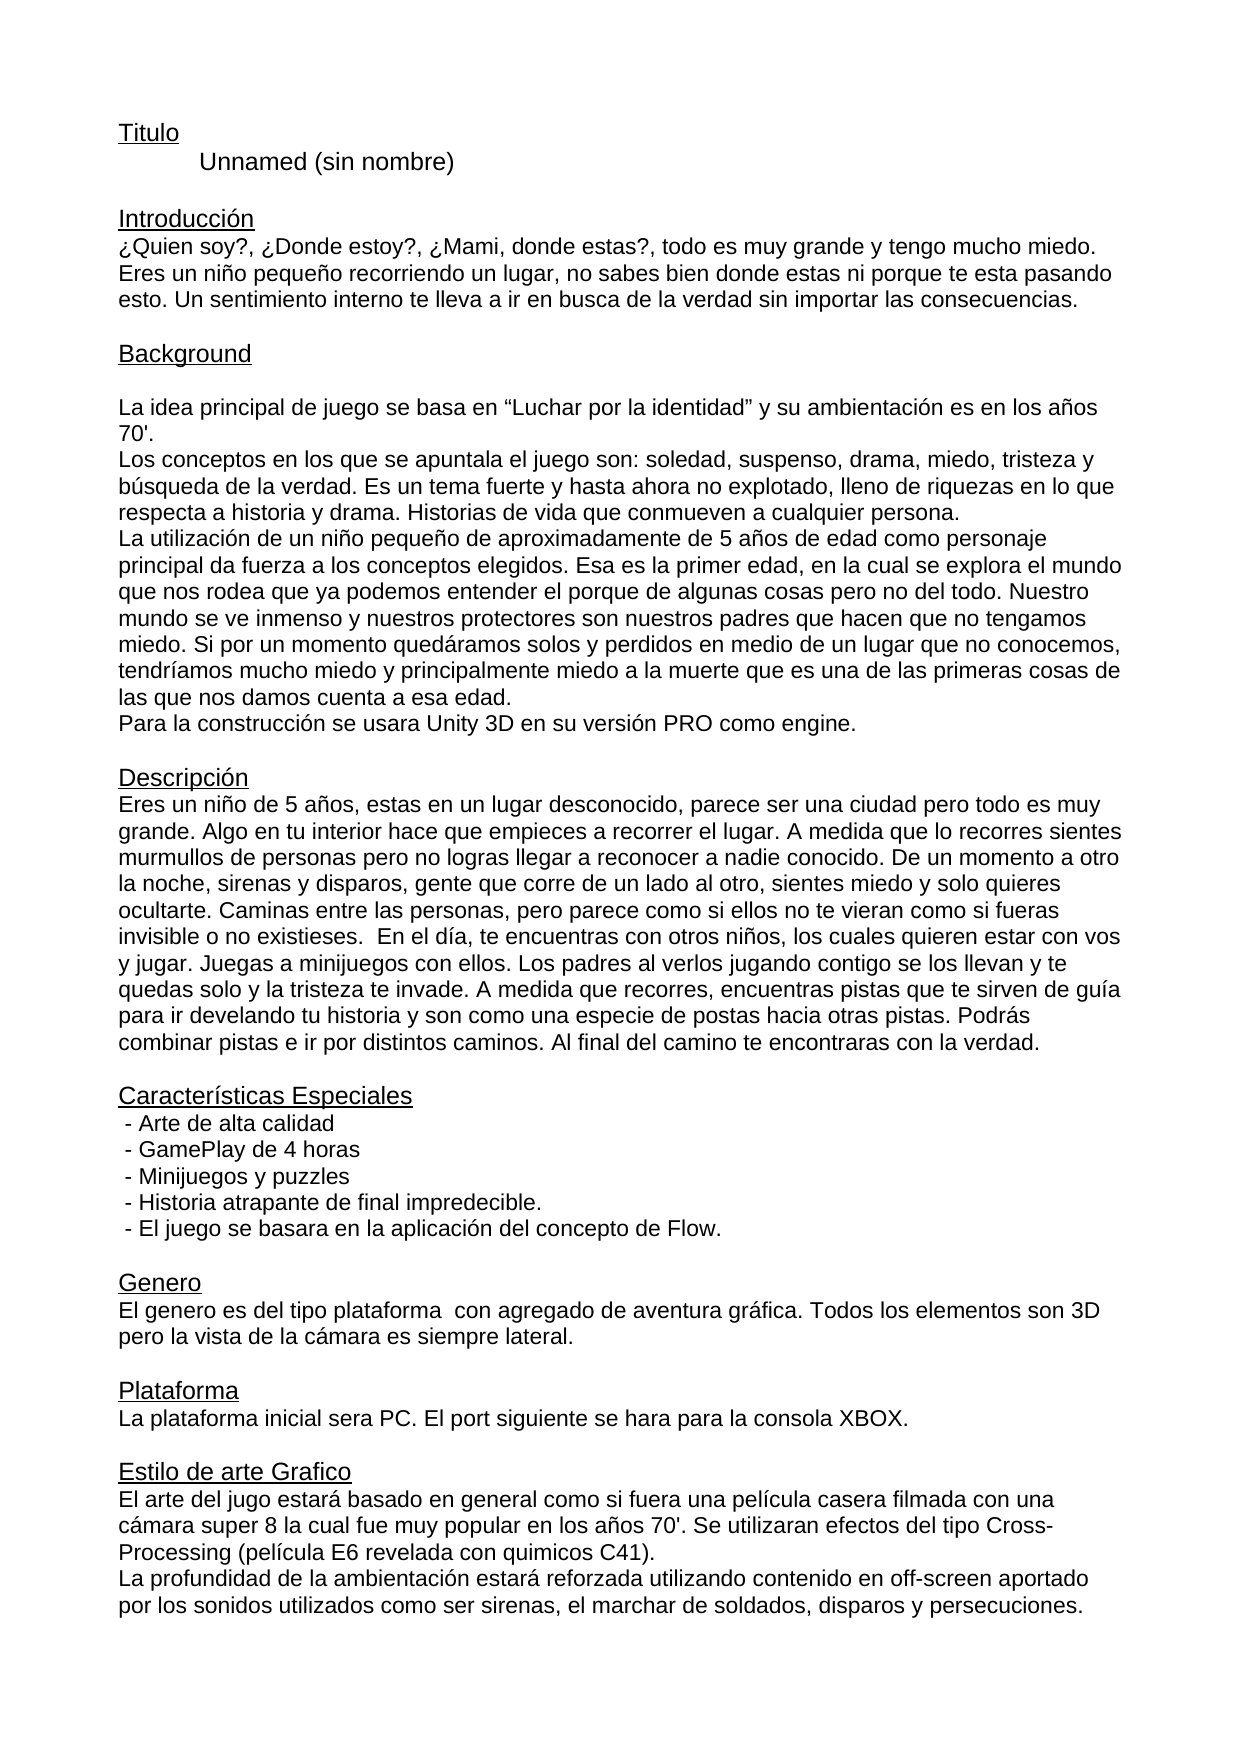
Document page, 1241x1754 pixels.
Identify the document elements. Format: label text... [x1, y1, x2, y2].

text - El juego se basara en la aplicación del concepto de Flow. [118, 1215, 1122, 1242]
text La idea principal de juego se basa en “Luchar por la identidad” y su ambientación es en los años 70'. [118, 394, 1122, 446]
text La plataforma inicial sera PC. El port siguiente se hara para la consola XBOX. [118, 1405, 1122, 1431]
text Los conceptos en los que se apuntala el juego son: soledad, suspenso, drama, miedo, tristeza y búsqueda de la verdad. Es un tema fuerte y hasta ahora no explotado, lleno de riquezas en lo que respecta a historia y drama. Historias de vida que conmueven a cualquier persona. [118, 446, 1122, 525]
text La utilización de un niño pequeño de aproximadamente de 5 años de edad como personaje principal da fuerza a los conceptos elegidos. Esa es la primer edad, en la cual se explora el mundo que nos rodea que ya podemos entender el porque de algunas cosas pero no del todo. Nuestro mundo se ve inmenso y nuestros protectores son nuestros padres que hacen que no tengamos miedo. Si por un momento quedáramos solos y perdidos en medio de un lugar que no conocemos, tendríamos mucho miedo y principalmente miedo a la muerte que es una de las primeras cosas de las que nos damos cuenta a esa edad. [118, 525, 1122, 710]
text El arte del jugo estará basado en general como si fuera una película casera filmada con una cámara super 8 la cual fue muy popular en los años 70'. Se utilizaran efectos del tipo Cross-Processing (película E6 revelada con quimicos C41). [118, 1486, 1122, 1565]
text Unnamed (sin nombre) [118, 147, 1122, 176]
text El genero es del tipo plataforma con agregado de aventura gráfica. Todos los elementos son 3D pero la vista de la cámara es siempre lateral. [118, 1297, 1122, 1349]
text ¿Quien soy?, ¿Donde estoy?, ¿Mami, donde estas?, todo es muy grande y tengo mucho miedo. Eres un niño pequeño recorriendo un lugar, no sabes bien donde estas ni porque te esta pasando esto. Un sentimiento interno te lleva a ir en busca de la verdad sin importar las consecuencias. [118, 233, 1122, 312]
text La profundidad de la ambientación estará reforzada utilizando contenido en off-screen aportado por los sonidos utilizados como ser sirenas, el marchar de soldados, disparos y persecuciones. [118, 1565, 1122, 1618]
text Background [118, 338, 1122, 367]
text Estilo de arte Grafico [118, 1457, 1122, 1486]
text Introducción [118, 204, 1122, 233]
text Titulo [118, 118, 1122, 147]
text Eres un niño de 5 años, estas en un lugar desconocido, parece ser una ciudad pero todo es muy grande. Algo en tu interior hace que empieces a recorrer el lugar. A medida que lo recorres sientes murmullos de personas pero no logras llegar a reconocer a nadie conocido. De un momento a otro la noche, sirenas y disparos, gente que corre de un lado al otro, sientes miedo y solo quieres ocultarte. Caminas entre las personas, pero parece como si ellos no te vieran como si fueras invisible o no existieses. En el día, te encuentras con otros niños, los cuales quieren estar con vos y jugar. Juegas a minijuegos con ellos. Los padres al verlos jugando contigo se los llevan y te quedas solo y la tristeza te invade. A medida que recorres, encuentras pistas que te sirven de guía para ir develando tu historia y son como una especie de postas hacia otras pistas. Podrás combinar pistas e ir por distintos caminos. Al final del camino te encontraras con la verdad. [118, 791, 1122, 1055]
text Para la construcción se usara Unity 3D en su versión PRO como engine. [118, 710, 1122, 736]
text - GamePlay de 4 horas [118, 1136, 1122, 1163]
text Genero [118, 1268, 1122, 1297]
text Plataforma [118, 1376, 1122, 1405]
text Descripción [118, 763, 1122, 791]
text - Historia atrapante de final impredecible. [118, 1189, 1122, 1215]
text - Arte de alta calidad [118, 1110, 1122, 1136]
text - Minijuegos y puzzles [118, 1163, 1122, 1189]
text Características Especiales [118, 1081, 1122, 1110]
